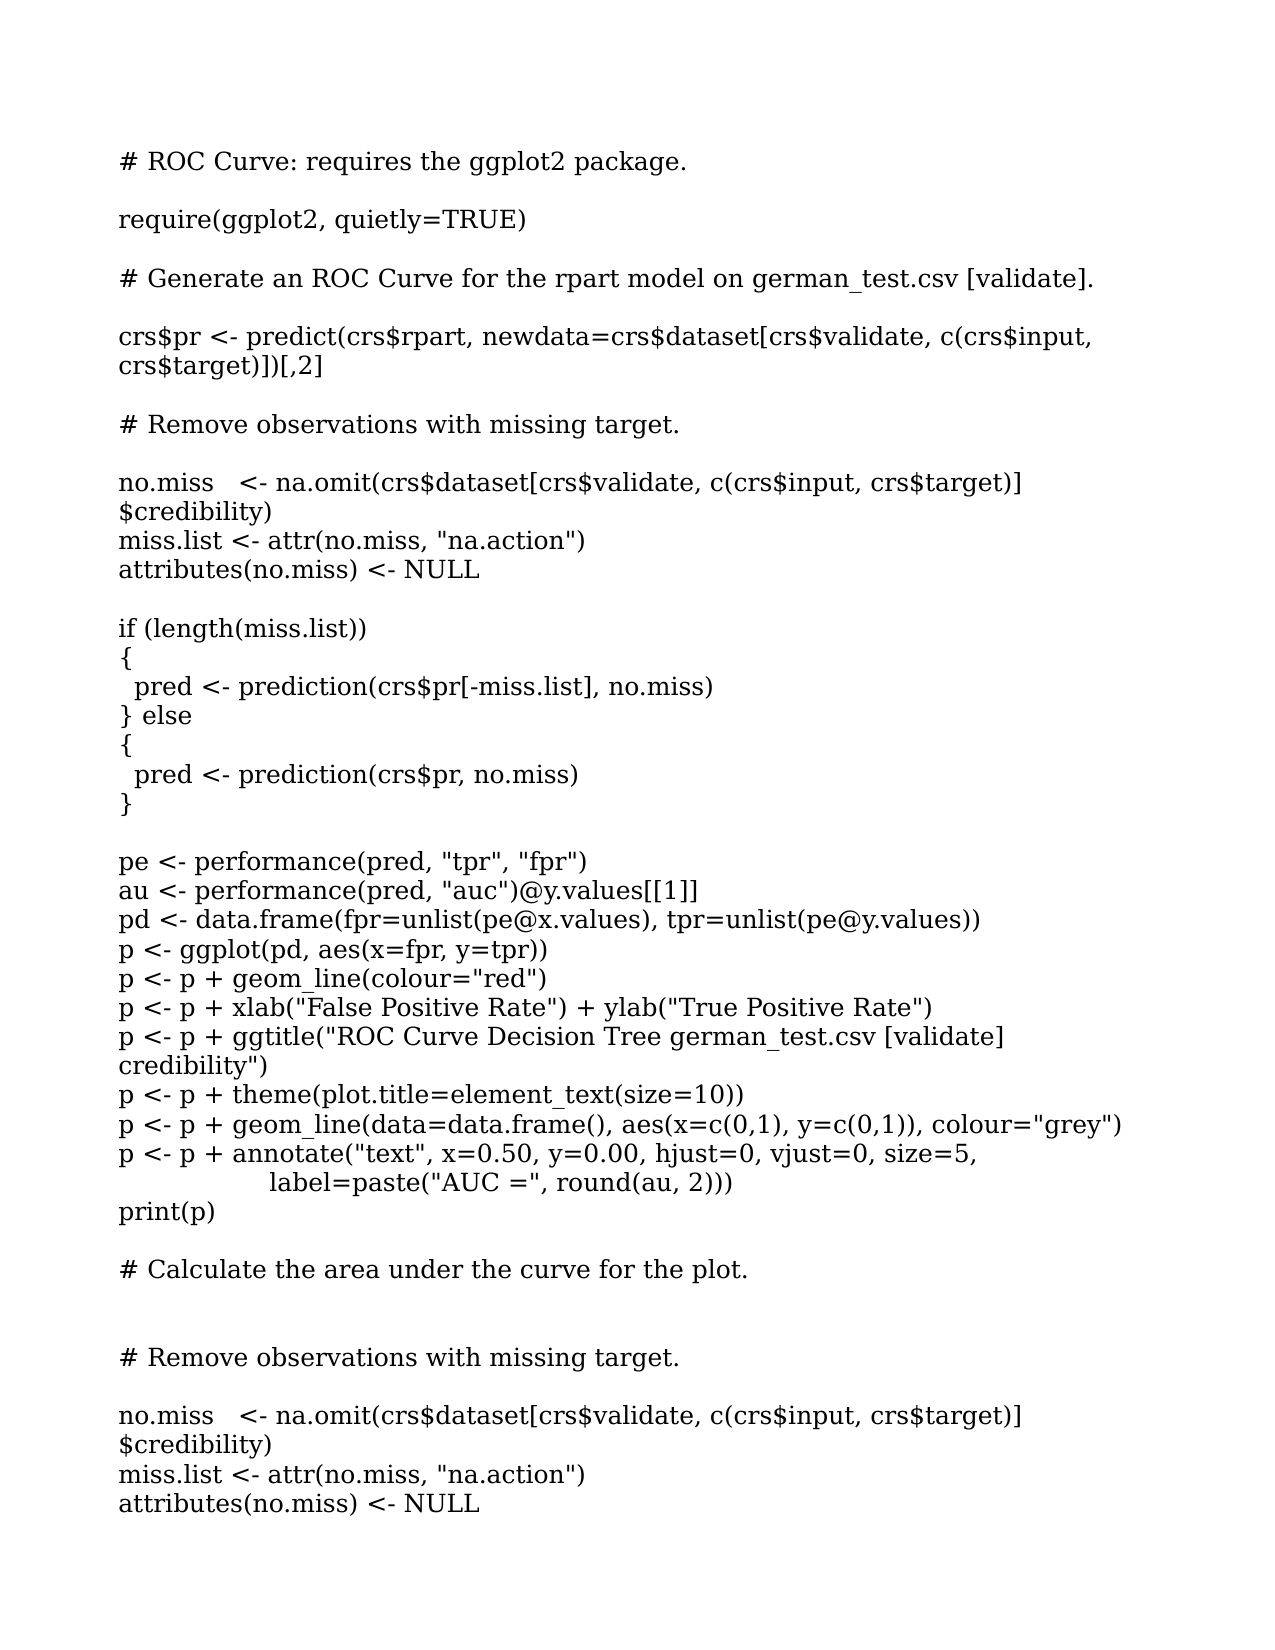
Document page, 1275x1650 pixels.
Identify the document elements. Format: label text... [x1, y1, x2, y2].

text print(p) [118, 1197, 1157, 1226]
text miss.list <- attr(no.miss, "na.action") [118, 526, 1157, 556]
text pe <- performance(pred, "tpr", "fpr") [118, 847, 1157, 876]
text p <- ggplot(pd, aes(x=fpr, y=tpr)) [118, 935, 1157, 964]
text if (length(miss.list)) [118, 614, 1157, 643]
text # ROC Curve: requires the ggplot2 package. [118, 147, 1157, 176]
text } [118, 789, 1157, 818]
text au <- performance(pred, "auc")@y.values[[1]] [118, 876, 1157, 906]
text label=paste("AUC =", round(au, 2))) [118, 1168, 1157, 1197]
text } else [118, 701, 1157, 731]
text pd <- data.frame(fpr=unlist(pe@x.values), tpr=unlist(pe@y.values)) [118, 906, 1157, 935]
text # Calculate the area under the curve for the plot. [118, 1256, 1157, 1285]
text pred <- prediction(crs$pr, no.miss) [118, 760, 1157, 789]
text p <- p + geom_line(colour="red") [118, 964, 1157, 993]
text attributes(no.miss) <- NULL [118, 1489, 1157, 1518]
text # Remove observations with missing target. [118, 410, 1157, 439]
text # Remove observations with missing target. [118, 1343, 1157, 1372]
text no.miss <- na.omit(crs$dataset[crs$validate, c(crs$input, crs$target)]$credibility) [118, 468, 1157, 526]
text # Generate an ROC Curve for the rpart model on german_test.csv [validate]. [118, 264, 1157, 293]
text p <- p + theme(plot.title=element_text(size=10)) [118, 1081, 1157, 1110]
text p <- p + geom_line(data=data.frame(), aes(x=c(0,1), y=c(0,1)), colour="grey") [118, 1110, 1157, 1139]
text crs$pr <- predict(crs$rpart, newdata=crs$dataset[crs$validate, c(crs$input, crs$target)])[,2] [118, 322, 1157, 381]
text p <- p + ggtitle("ROC Curve Decision Tree german_test.csv [validate] credibility") [118, 1022, 1157, 1081]
text miss.list <- attr(no.miss, "na.action") [118, 1460, 1157, 1489]
text require(ggplot2, quietly=TRUE) [118, 206, 1157, 235]
text no.miss <- na.omit(crs$dataset[crs$validate, c(crs$input, crs$target)]$credibility) [118, 1401, 1157, 1460]
text pred <- prediction(crs$pr[-miss.list], no.miss) [118, 672, 1157, 701]
text { [118, 643, 1157, 672]
text p <- p + annotate("text", x=0.50, y=0.00, hjust=0, vjust=0, size=5, [118, 1139, 1157, 1168]
text attributes(no.miss) <- NULL [118, 556, 1157, 585]
text p <- p + xlab("False Positive Rate") + ylab("True Positive Rate") [118, 993, 1157, 1022]
text { [118, 731, 1157, 760]
